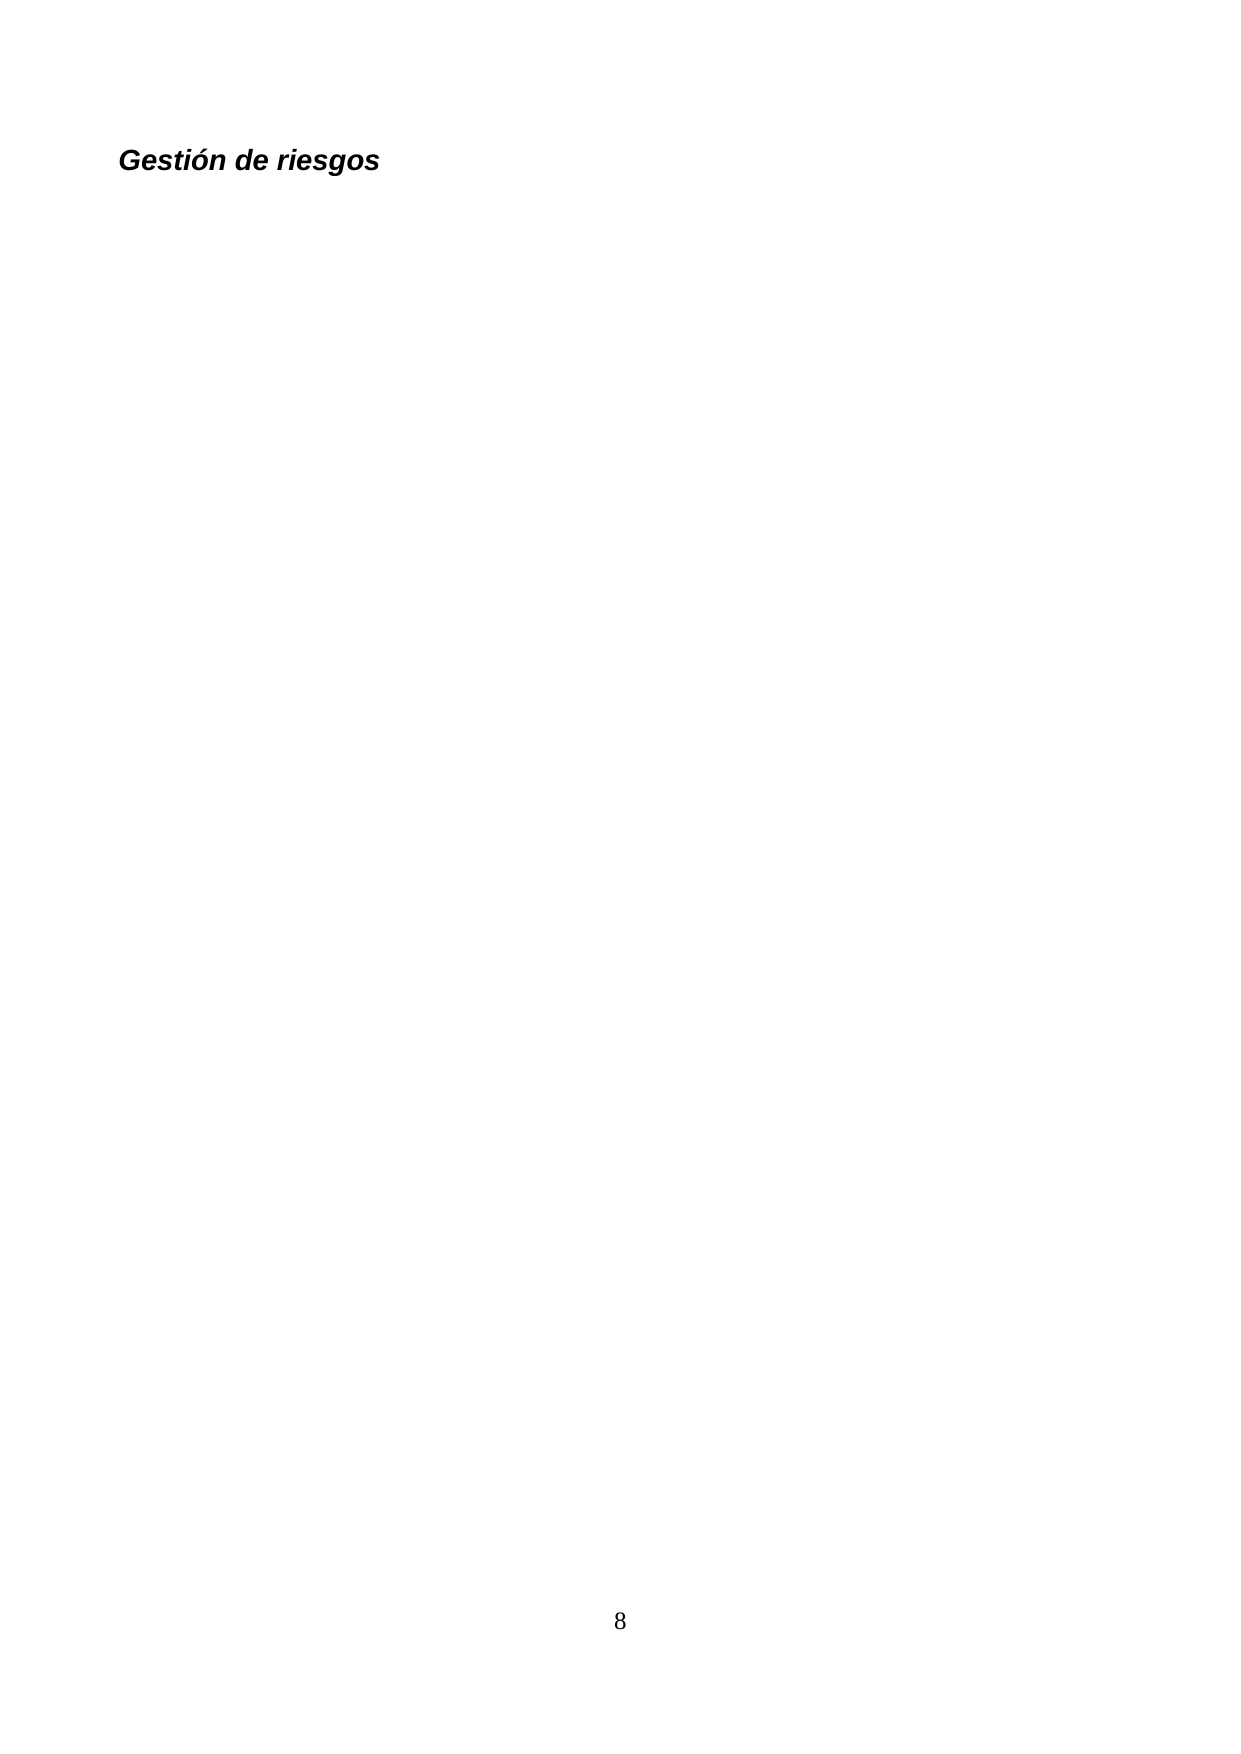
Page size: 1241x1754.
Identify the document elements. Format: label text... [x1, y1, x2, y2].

subtitle Gestión de riesgos [118, 143, 1122, 177]
